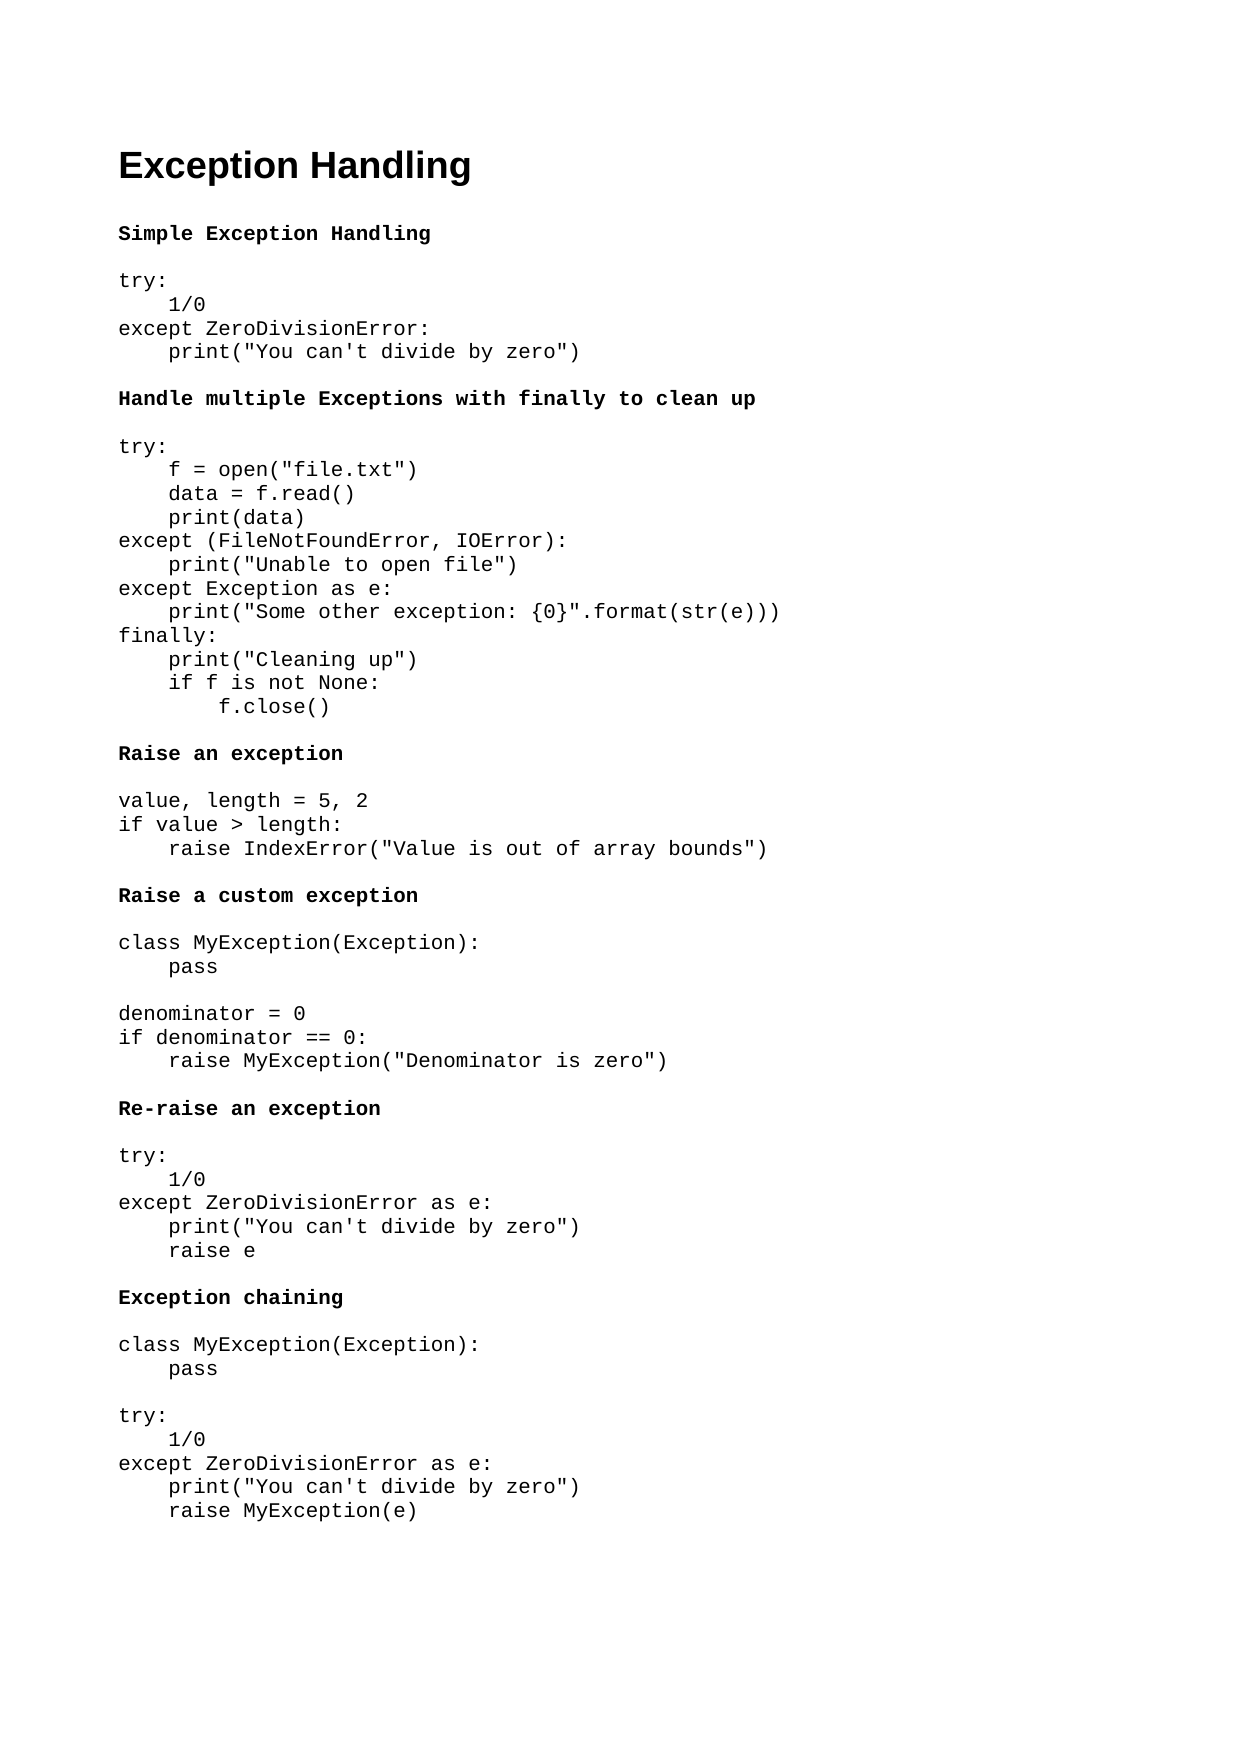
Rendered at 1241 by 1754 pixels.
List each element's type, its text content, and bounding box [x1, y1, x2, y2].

text print("You can't divide by zero") [118, 1216, 1122, 1240]
text Exception chaining [118, 1287, 1122, 1311]
text try: [118, 270, 1122, 294]
text raise MyException("Denominator is zero") [118, 1051, 1122, 1074]
text raise MyException(e) [118, 1500, 1122, 1523]
text print("You can't divide by zero") [118, 1476, 1122, 1500]
text try: [118, 1145, 1122, 1169]
text pass [118, 1358, 1122, 1382]
text Re-raise an exception [118, 1098, 1122, 1121]
text except Exception as e: [118, 578, 1122, 601]
text print("Cleaning up") [118, 648, 1122, 672]
text f = open("file.txt") [118, 459, 1122, 483]
text class MyException(Exception): [118, 1334, 1122, 1358]
text value, length = 5, 2 [118, 790, 1122, 814]
text Raise a custom exception [118, 885, 1122, 909]
text finally: [118, 625, 1122, 648]
subtitle Exception Handling [118, 143, 1122, 187]
text data = f.read() [118, 483, 1122, 507]
text Handle multiple Exceptions with finally to clean up [118, 388, 1122, 412]
text print(data) [118, 507, 1122, 530]
text print("Some other exception: {0}".format(str(e))) [118, 601, 1122, 625]
text 1/0 [118, 294, 1122, 317]
text print("You can't divide by zero") [118, 341, 1122, 365]
text if denominator == 0: [118, 1027, 1122, 1051]
text except ZeroDivisionError as e: [118, 1192, 1122, 1216]
text except (FileNotFoundError, IOError): [118, 530, 1122, 554]
text raise IndexError("Value is out of array bounds") [118, 838, 1122, 861]
text try: [118, 1405, 1122, 1429]
text except ZeroDivisionError: [118, 317, 1122, 341]
text Raise an exception [118, 743, 1122, 767]
text raise e [118, 1240, 1122, 1263]
text if f is not None: [118, 672, 1122, 696]
text 1/0 [118, 1169, 1122, 1192]
text f.close() [118, 696, 1122, 719]
text 1/0 [118, 1429, 1122, 1452]
text print("Unable to open file") [118, 554, 1122, 578]
text Simple Exception Handling [118, 223, 1122, 247]
text pass [118, 956, 1122, 979]
text if value > length: [118, 814, 1122, 838]
text class MyException(Exception): [118, 932, 1122, 956]
text denominator = 0 [118, 1003, 1122, 1027]
text except ZeroDivisionError as e: [118, 1452, 1122, 1476]
text try: [118, 436, 1122, 459]
